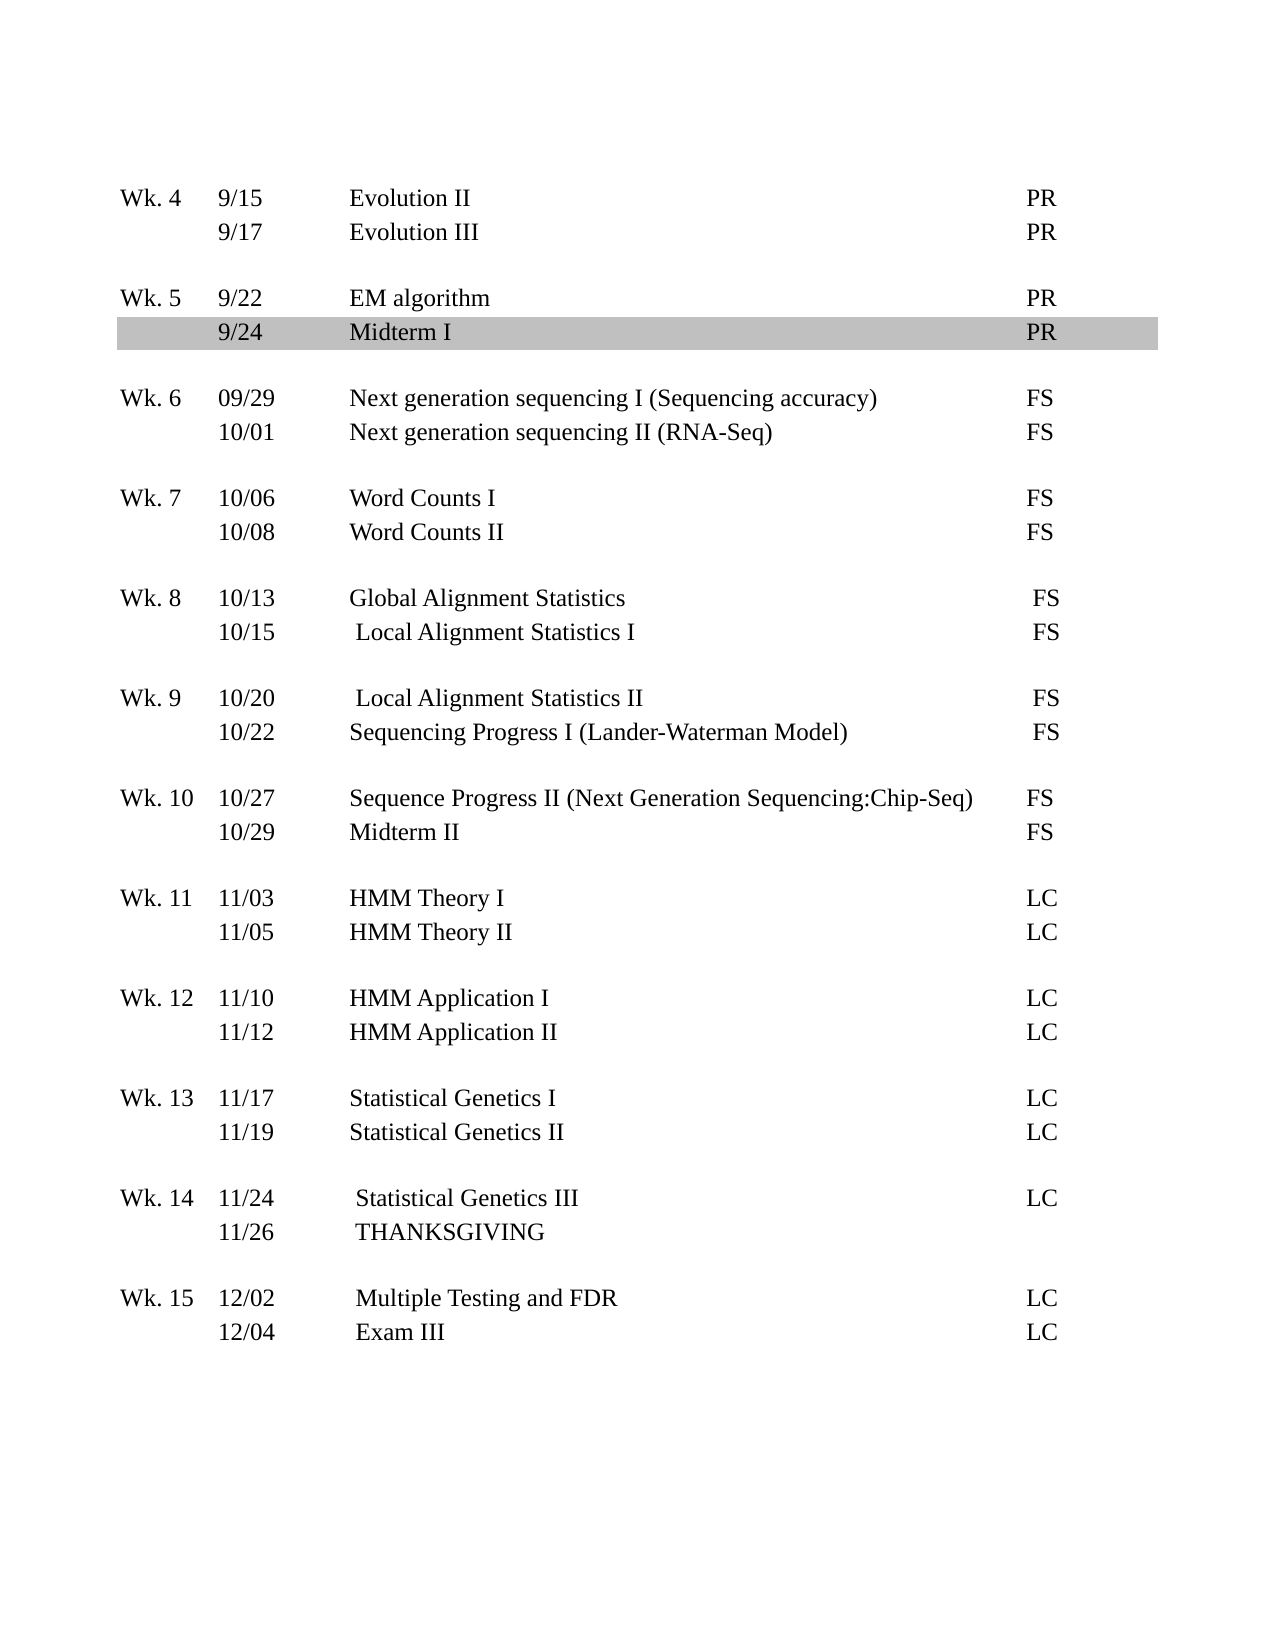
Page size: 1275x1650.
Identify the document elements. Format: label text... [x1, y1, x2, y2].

table_cell Word Counts I [346, 483, 1023, 517]
table_cell Sequencing Progress I (Lander-Waterman Model) [346, 717, 1023, 750]
table_cell PR [1023, 283, 1158, 317]
table_cell FS [1023, 517, 1158, 550]
table_cell Wk. 4 [117, 183, 215, 217]
table_cell PR [1023, 217, 1158, 250]
table_cell [117, 250, 215, 283]
table_cell Statistical Genetics I [346, 1083, 1023, 1117]
table_cell Wk. 11 [117, 883, 215, 917]
table_cell [215, 1150, 346, 1183]
table_cell Exam III [346, 1317, 1023, 1350]
table_cell 11/12 [215, 1017, 346, 1050]
table_cell [117, 1317, 215, 1350]
table_cell [346, 250, 1023, 283]
table_cell LC [1023, 917, 1158, 950]
table_cell [1023, 1150, 1158, 1183]
table_cell [215, 150, 346, 183]
table_cell Next generation sequencing I (Sequencing accuracy) [346, 383, 1023, 417]
table_cell [346, 1150, 1023, 1183]
table_cell FS [1023, 717, 1158, 750]
table_cell [346, 1250, 1023, 1283]
table_cell [1023, 850, 1158, 883]
table_cell [117, 950, 215, 983]
table_cell THANKSGIVING [346, 1217, 1023, 1250]
table_cell LC [1023, 1283, 1158, 1317]
table_cell Wk. 15 [117, 1283, 215, 1317]
table_cell FS [1023, 417, 1158, 450]
table_cell FS [1023, 783, 1158, 817]
table_cell 11/24 [215, 1183, 346, 1217]
table_cell [117, 417, 215, 450]
table_cell LC [1023, 983, 1158, 1017]
table_cell Evolution II [346, 183, 1023, 217]
table_cell Local Alignment Statistics II [346, 683, 1023, 717]
table_cell [346, 1050, 1023, 1083]
table_cell [346, 1350, 1023, 1383]
table_cell [215, 750, 346, 783]
table_cell 12/04 [215, 1317, 346, 1350]
table_cell PR [1023, 317, 1158, 350]
table_cell [215, 650, 346, 683]
table_cell [117, 850, 215, 883]
table_cell [117, 1017, 215, 1050]
table_cell FS [1023, 383, 1158, 417]
table_cell FS [1023, 483, 1158, 517]
table_cell [215, 350, 346, 383]
table_cell [346, 450, 1023, 483]
table_cell [1023, 1050, 1158, 1083]
table_cell 09/29 [215, 383, 346, 417]
table_cell 10/08 [215, 517, 346, 550]
table_cell LC [1023, 1317, 1158, 1350]
table_cell Word Counts II [346, 517, 1023, 550]
table_cell 11/26 [215, 1217, 346, 1250]
table_cell Global Alignment Statistics [346, 583, 1023, 617]
table_cell HMM Application I [346, 983, 1023, 1017]
table_cell [215, 850, 346, 883]
table_cell [346, 950, 1023, 983]
table_cell [215, 1350, 346, 1383]
table_cell [117, 1050, 215, 1083]
table_cell [117, 550, 215, 583]
table_cell 11/05 [215, 917, 346, 950]
table_cell [1023, 150, 1158, 183]
table_cell LC [1023, 1183, 1158, 1217]
table_cell [215, 1250, 346, 1283]
table_cell [1023, 250, 1158, 283]
table_cell [117, 1117, 215, 1150]
table_cell Evolution III [346, 217, 1023, 250]
table_cell Sequence Progress II (Next Generation Sequencing:Chip-Seq) [346, 783, 1023, 817]
table_cell [1023, 650, 1158, 683]
table_cell [346, 750, 1023, 783]
table_cell [215, 550, 346, 583]
table_cell [117, 150, 215, 183]
table_cell [346, 350, 1023, 383]
table_cell [1023, 350, 1158, 383]
table_cell Wk. 12 [117, 983, 215, 1017]
table_cell 9/17 [215, 217, 346, 250]
table_cell Wk. 5 [117, 283, 215, 317]
table_cell 10/20 [215, 683, 346, 717]
table_cell Multiple Testing and FDR [346, 1283, 1023, 1317]
table_cell [1023, 1350, 1158, 1383]
table_cell [117, 450, 215, 483]
table_cell FS [1023, 683, 1158, 717]
table_cell LC [1023, 883, 1158, 917]
table_cell [117, 517, 215, 550]
table_cell [117, 617, 215, 650]
table_cell 12/02 [215, 1283, 346, 1317]
table_cell Statistical Genetics III [346, 1183, 1023, 1217]
table_cell [1023, 450, 1158, 483]
table_cell Wk. 9 [117, 683, 215, 717]
table_cell Wk. 14 [117, 1183, 215, 1217]
table_cell LC [1023, 1017, 1158, 1050]
table_cell [346, 150, 1023, 183]
table_cell [117, 917, 215, 950]
table_cell [215, 250, 346, 283]
table_cell Statistical Genetics II [346, 1117, 1023, 1150]
table_cell [117, 650, 215, 683]
table_cell 9/15 [215, 183, 346, 217]
table_cell 11/10 [215, 983, 346, 1017]
table_cell 10/27 [215, 783, 346, 817]
table_cell 10/13 [215, 583, 346, 617]
table_cell PR [1023, 183, 1158, 217]
table_cell Local Alignment Statistics I [346, 617, 1023, 650]
table_cell [215, 950, 346, 983]
table_cell [215, 450, 346, 483]
table_cell 10/22 [215, 717, 346, 750]
table_cell [1023, 750, 1158, 783]
table_cell HMM Theory I [346, 883, 1023, 917]
table_cell [117, 717, 215, 750]
table_cell 9/24 [215, 317, 346, 350]
table_cell Wk. 8 [117, 583, 215, 617]
table_cell Midterm II [346, 817, 1023, 850]
table_cell [117, 317, 215, 350]
table_cell 10/01 [215, 417, 346, 450]
table_cell [117, 217, 215, 250]
table_cell Midterm I [346, 317, 1023, 350]
table_cell [1023, 950, 1158, 983]
table_cell 10/29 [215, 817, 346, 850]
table_cell [117, 1217, 215, 1250]
table_cell 10/06 [215, 483, 346, 517]
table_cell HMM Application II [346, 1017, 1023, 1050]
table_cell FS [1023, 617, 1158, 650]
table_cell 11/19 [215, 1117, 346, 1150]
table_cell [1023, 1250, 1158, 1283]
table_cell [1023, 1217, 1158, 1250]
table_cell [117, 1250, 215, 1283]
table_cell [117, 1150, 215, 1183]
table_cell [117, 750, 215, 783]
table_cell Wk. 13 [117, 1083, 215, 1117]
table_cell Next generation sequencing II (RNA-Seq) [346, 417, 1023, 450]
table_cell EM algorithm [346, 283, 1023, 317]
table_cell [215, 1050, 346, 1083]
table_cell [346, 850, 1023, 883]
table_cell Wk. 6 [117, 383, 215, 417]
table_cell Wk. 10 [117, 783, 215, 817]
table_cell 11/03 [215, 883, 346, 917]
table_cell [1023, 550, 1158, 583]
table_cell LC [1023, 1117, 1158, 1150]
table_cell HMM Theory II [346, 917, 1023, 950]
table_cell FS [1023, 817, 1158, 850]
table_cell LC [1023, 1083, 1158, 1117]
table_cell Wk. 7 [117, 483, 215, 517]
table_cell [346, 550, 1023, 583]
table_cell FS [1023, 583, 1158, 617]
table_cell 9/22 [215, 283, 346, 317]
table_cell 11/17 [215, 1083, 346, 1117]
table_cell [117, 817, 215, 850]
table_cell [117, 350, 215, 383]
table_cell [117, 1350, 215, 1383]
table_cell [346, 650, 1023, 683]
table_cell 10/15 [215, 617, 346, 650]
